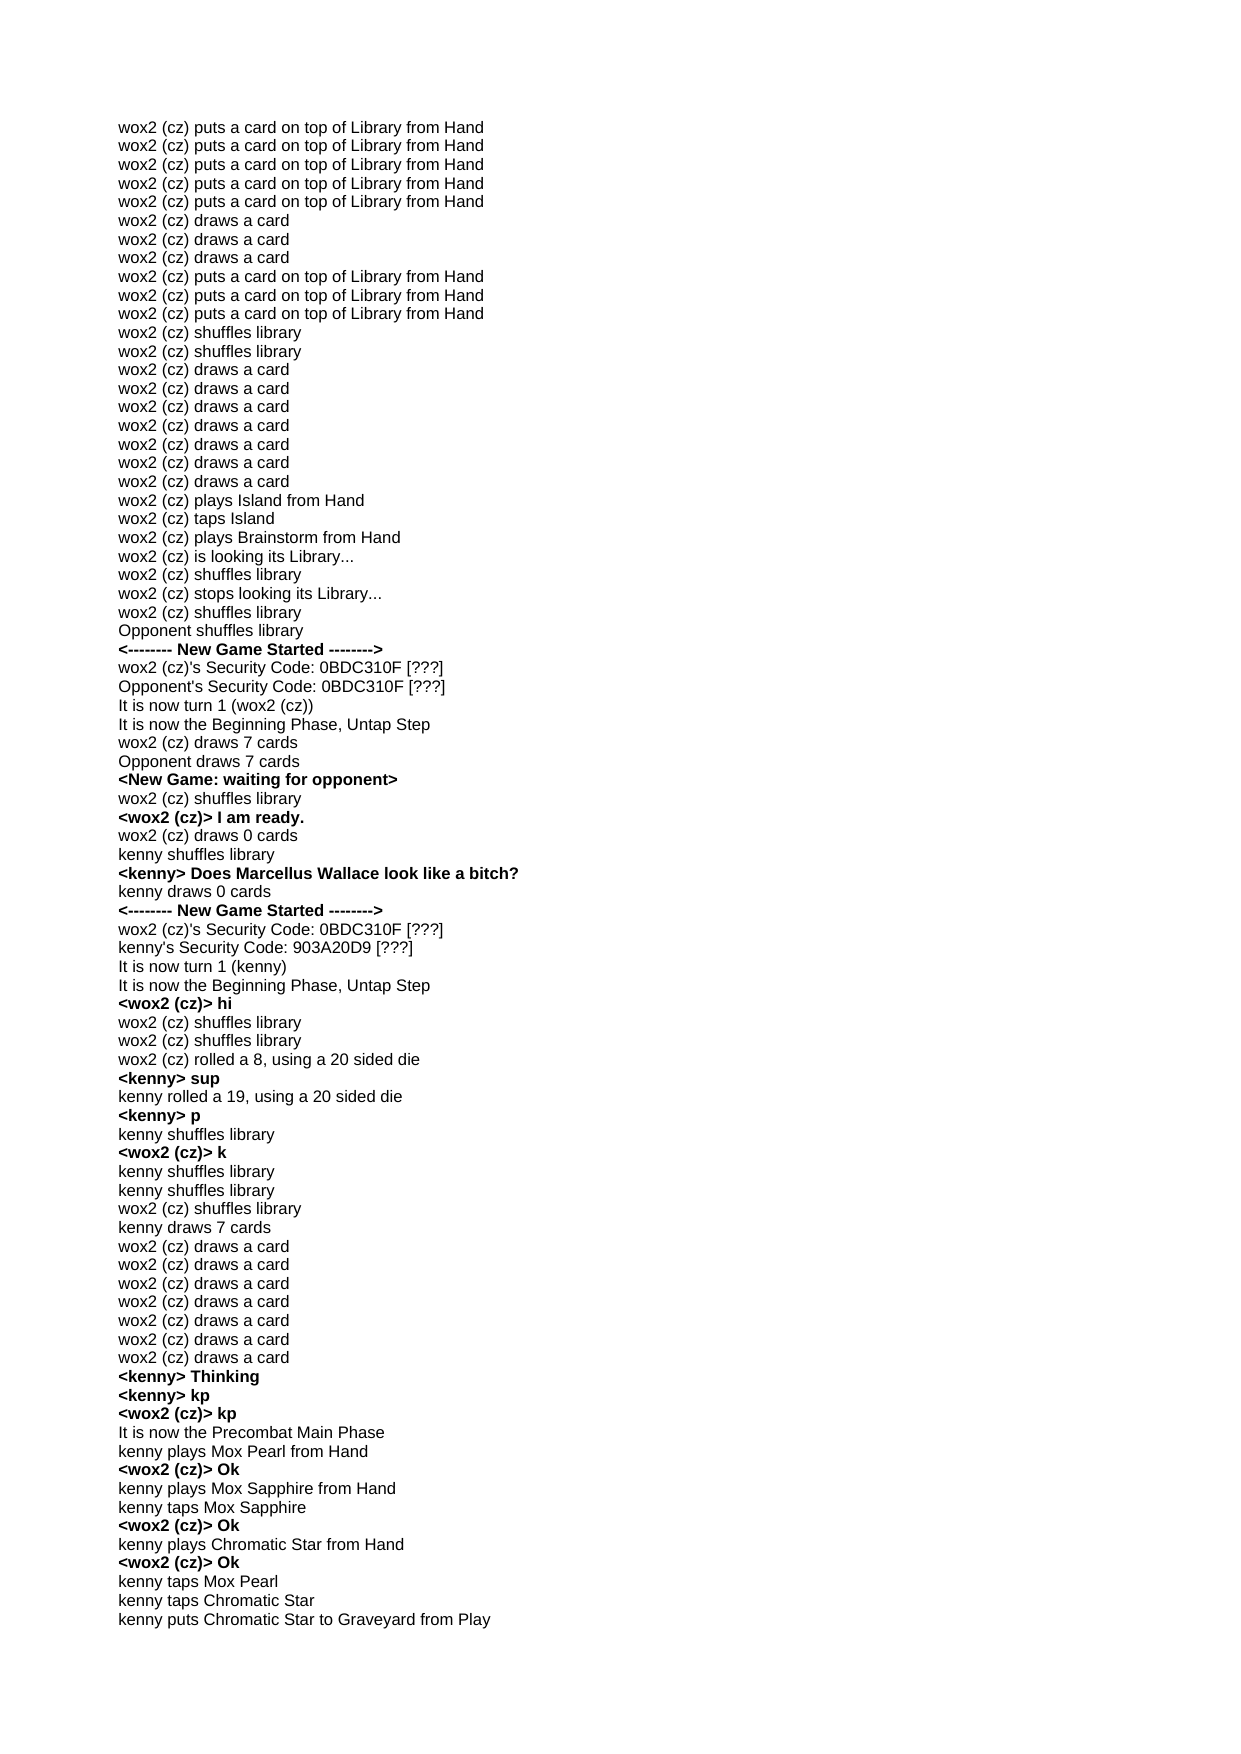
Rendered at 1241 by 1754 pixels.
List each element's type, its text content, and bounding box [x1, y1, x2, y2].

text wox2 (cz) shuffles library [118, 603, 1122, 622]
text wox2 (cz) plays Island from Hand [118, 491, 1122, 510]
text kenny plays Mox Sapphire from Hand [118, 1479, 1122, 1498]
text kenny's Security Code: 903A20D9 [???] [118, 938, 1122, 957]
text wox2 (cz)'s Security Code: 0BDC310F [???] [118, 920, 1122, 938]
text wox2 (cz) puts a card on top of Library from Hand [118, 304, 1122, 323]
text <-------- New Game Started --------> [118, 640, 1122, 659]
text It is now turn 1 (wox2 (cz)) [118, 696, 1122, 715]
text <kenny> Thinking [118, 1367, 1122, 1386]
text <wox2 (cz)> kp [118, 1405, 1122, 1423]
text <kenny> sup [118, 1069, 1122, 1088]
text wox2 (cz) shuffles library [118, 566, 1122, 584]
text <kenny> p [118, 1106, 1122, 1125]
text wox2 (cz) draws a card [118, 1330, 1122, 1349]
text <wox2 (cz)> Ok [118, 1461, 1122, 1479]
text <wox2 (cz)> k [118, 1144, 1122, 1162]
text kenny shuffles library [118, 1162, 1122, 1181]
text <wox2 (cz)> I am ready. [118, 808, 1122, 827]
text wox2 (cz) puts a card on top of Library from Hand [118, 137, 1122, 155]
text wox2 (cz) shuffles library [118, 1032, 1122, 1050]
text wox2 (cz) puts a card on top of Library from Hand [118, 267, 1122, 286]
text kenny plays Mox Pearl from Hand [118, 1442, 1122, 1461]
text Opponent's Security Code: 0BDC310F [???] [118, 677, 1122, 696]
text <wox2 (cz)> hi [118, 994, 1122, 1013]
text <New Game: waiting for opponent> [118, 771, 1122, 789]
text <wox2 (cz)> Ok [118, 1517, 1122, 1535]
text <wox2 (cz)> Ok [118, 1554, 1122, 1572]
text wox2 (cz) puts a card on top of Library from Hand [118, 118, 1122, 137]
text wox2 (cz) plays Brainstorm from Hand [118, 528, 1122, 547]
text It is now the Beginning Phase, Untap Step [118, 976, 1122, 994]
text kenny taps Chromatic Star [118, 1591, 1122, 1610]
text <-------- New Game Started --------> [118, 901, 1122, 920]
text wox2 (cz) is looking its Library... [118, 547, 1122, 566]
text wox2 (cz) draws a card [118, 1274, 1122, 1293]
text wox2 (cz) shuffles library [118, 323, 1122, 342]
text wox2 (cz) draws a card [118, 230, 1122, 249]
text wox2 (cz) draws a card [118, 211, 1122, 230]
text wox2 (cz) shuffles library [118, 342, 1122, 361]
text wox2 (cz) draws 0 cards [118, 827, 1122, 845]
text wox2 (cz) stops looking its Library... [118, 584, 1122, 603]
text wox2 (cz) puts a card on top of Library from Hand [118, 193, 1122, 211]
text wox2 (cz) puts a card on top of Library from Hand [118, 174, 1122, 193]
text wox2 (cz) draws a card [118, 454, 1122, 472]
text wox2 (cz) shuffles library [118, 1013, 1122, 1032]
text wox2 (cz) puts a card on top of Library from Hand [118, 286, 1122, 304]
text wox2 (cz) puts a card on top of Library from Hand [118, 155, 1122, 174]
text wox2 (cz) draws a card [118, 1256, 1122, 1274]
text wox2 (cz) shuffles library [118, 1199, 1122, 1218]
text It is now the Precombat Main Phase [118, 1423, 1122, 1442]
text wox2 (cz) draws a card [118, 435, 1122, 454]
text wox2 (cz) shuffles library [118, 789, 1122, 808]
text kenny shuffles library [118, 1181, 1122, 1199]
text kenny taps Mox Sapphire [118, 1498, 1122, 1517]
text wox2 (cz) draws a card [118, 472, 1122, 491]
text wox2 (cz)'s Security Code: 0BDC310F [???] [118, 659, 1122, 677]
text Opponent draws 7 cards [118, 752, 1122, 771]
text Opponent shuffles library [118, 622, 1122, 640]
text wox2 (cz) draws a card [118, 1349, 1122, 1367]
text kenny taps Mox Pearl [118, 1572, 1122, 1591]
text wox2 (cz) draws a card [118, 1293, 1122, 1311]
text wox2 (cz) draws a card [118, 1311, 1122, 1330]
text kenny plays Chromatic Star from Hand [118, 1535, 1122, 1554]
text kenny shuffles library [118, 845, 1122, 864]
text wox2 (cz) draws 7 cards [118, 733, 1122, 752]
text <kenny> kp [118, 1386, 1122, 1405]
text wox2 (cz) draws a card [118, 416, 1122, 435]
text kenny draws 7 cards [118, 1218, 1122, 1237]
text wox2 (cz) draws a card [118, 249, 1122, 267]
text wox2 (cz) draws a card [118, 379, 1122, 398]
text kenny puts Chromatic Star to Graveyard from Play [118, 1610, 1122, 1628]
text kenny draws 0 cards [118, 883, 1122, 901]
text It is now the Beginning Phase, Untap Step [118, 715, 1122, 733]
text wox2 (cz) rolled a 8, using a 20 sided die [118, 1050, 1122, 1069]
text wox2 (cz) taps Island [118, 510, 1122, 528]
text wox2 (cz) draws a card [118, 361, 1122, 379]
text wox2 (cz) draws a card [118, 398, 1122, 416]
text It is now turn 1 (kenny) [118, 957, 1122, 976]
text wox2 (cz) draws a card [118, 1237, 1122, 1256]
text <kenny> Does Marcellus Wallace look like a bitch? [118, 864, 1122, 883]
text kenny shuffles library [118, 1125, 1122, 1144]
text kenny rolled a 19, using a 20 sided die [118, 1088, 1122, 1106]
